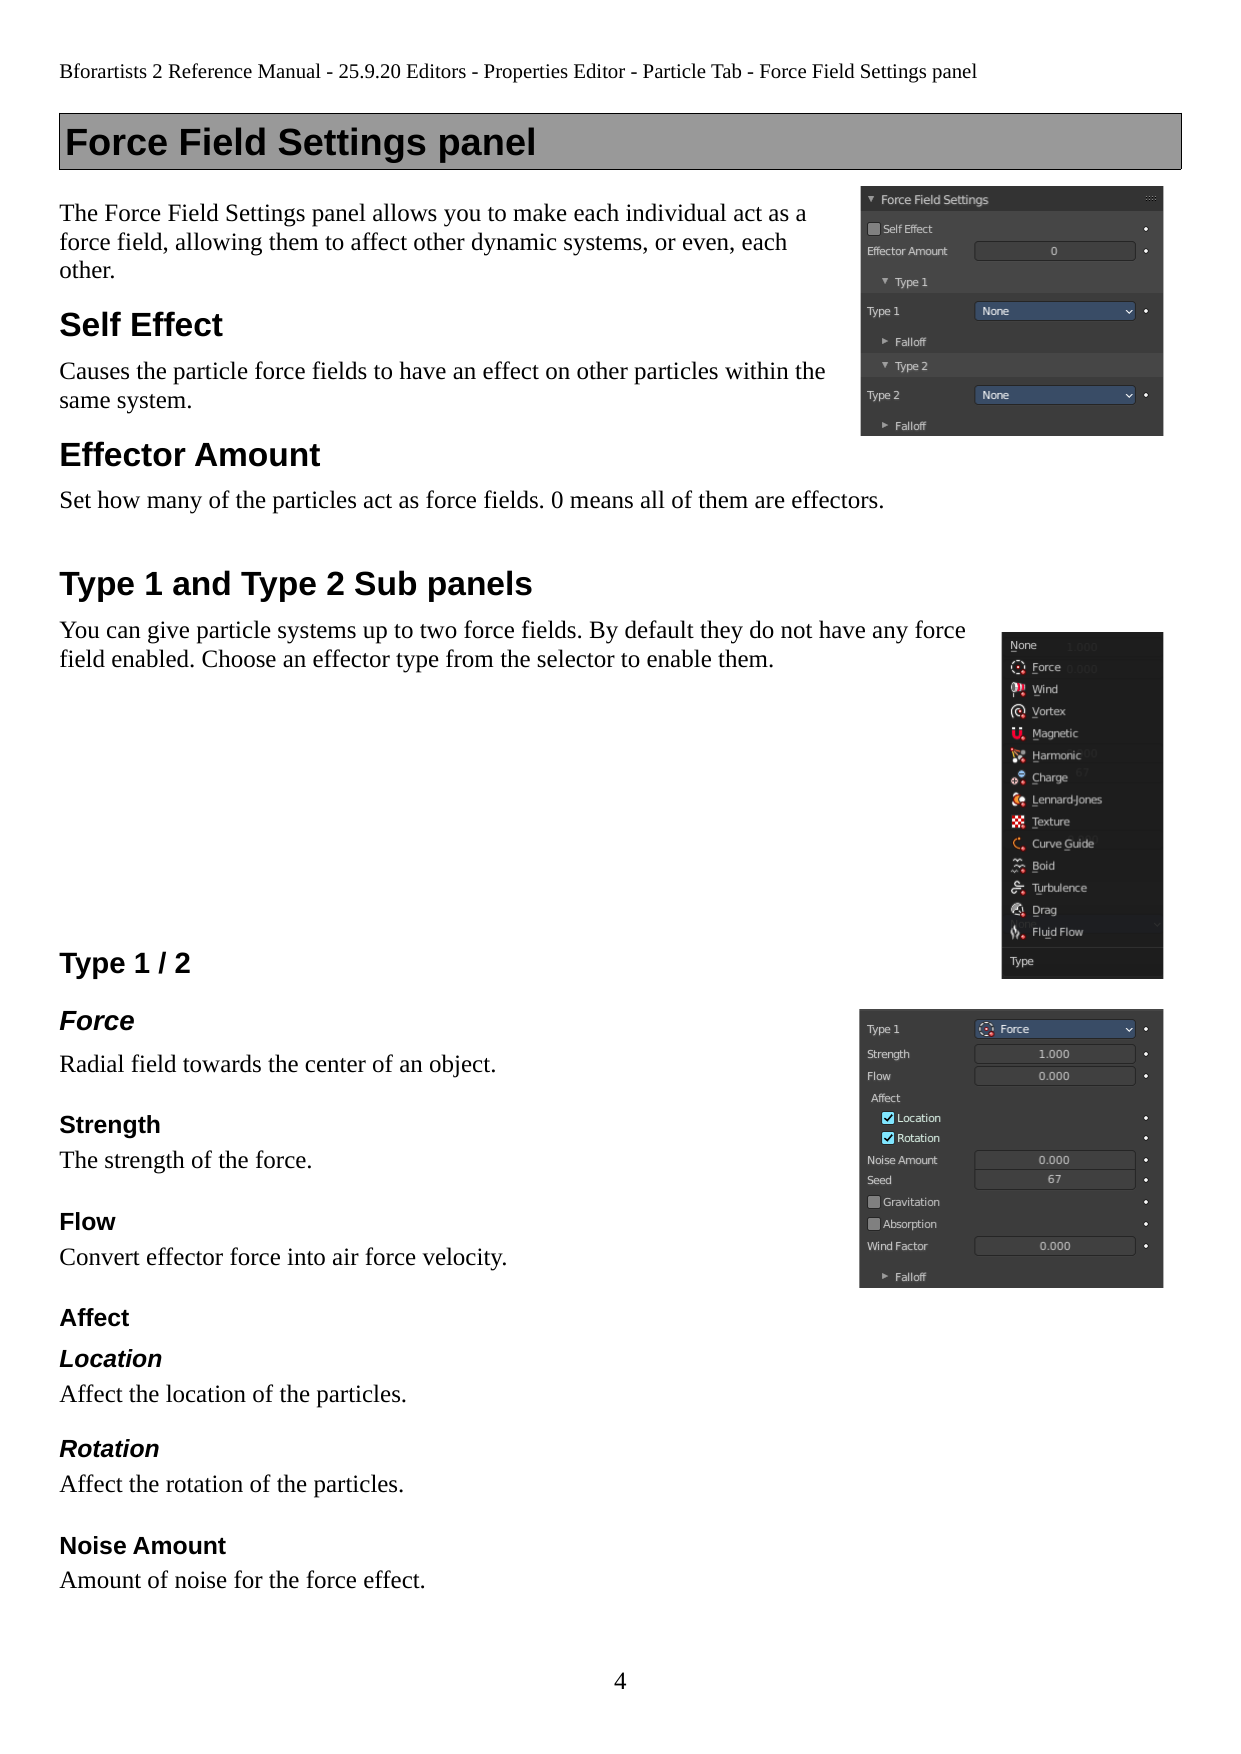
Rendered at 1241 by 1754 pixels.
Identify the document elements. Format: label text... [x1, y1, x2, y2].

text You can give particle systems up to two force fields. By default they do not have any force field enabled. Choose an effector type from the selector to enable them. [59, 615, 1181, 673]
text Radial field towards the center of an object. [59, 1049, 859, 1078]
subtitle Flow [59, 1207, 859, 1236]
picture [859, 1009, 1164, 1288]
text The strength of the force. [59, 1145, 859, 1174]
picture [1001, 632, 1164, 979]
subtitle Affect [59, 1303, 1181, 1332]
subtitle Location [59, 1344, 1181, 1373]
text Affect the location of the particles. [59, 1379, 1181, 1408]
subtitle Type 1 and Type 2 Sub panels [59, 564, 1181, 603]
subtitle Self Effect [59, 305, 860, 344]
subtitle Noise Amount [59, 1531, 1181, 1559]
table_header Force Field Settings panel [60, 114, 1181, 169]
subtitle [1164, 305, 1181, 344]
subtitle [1164, 1207, 1181, 1236]
text The Force Field Settings panel allows you to make each individual act as a force field, allowing them to affect other dynamic systems, or even, each other. [59, 198, 860, 284]
subtitle Strength [59, 1111, 859, 1139]
text Amount of noise for the force effect. [59, 1566, 1181, 1594]
subtitle Effector Amount [59, 434, 1181, 473]
picture [860, 186, 1164, 436]
text Set how many of the particles act as force fields. 0 means all of them are effectors. [59, 486, 1181, 514]
subtitle Type 1 / 2 [59, 946, 1181, 980]
text Affect the rotation of the particles. [59, 1469, 1181, 1498]
text Convert effector force into air force velocity. [59, 1242, 859, 1271]
subtitle [1164, 1111, 1181, 1139]
subtitle Force [59, 1005, 1181, 1037]
subtitle Rotation [59, 1434, 1181, 1463]
text Causes the particle force fields to have an effect on other particles within the same system. [59, 356, 860, 414]
